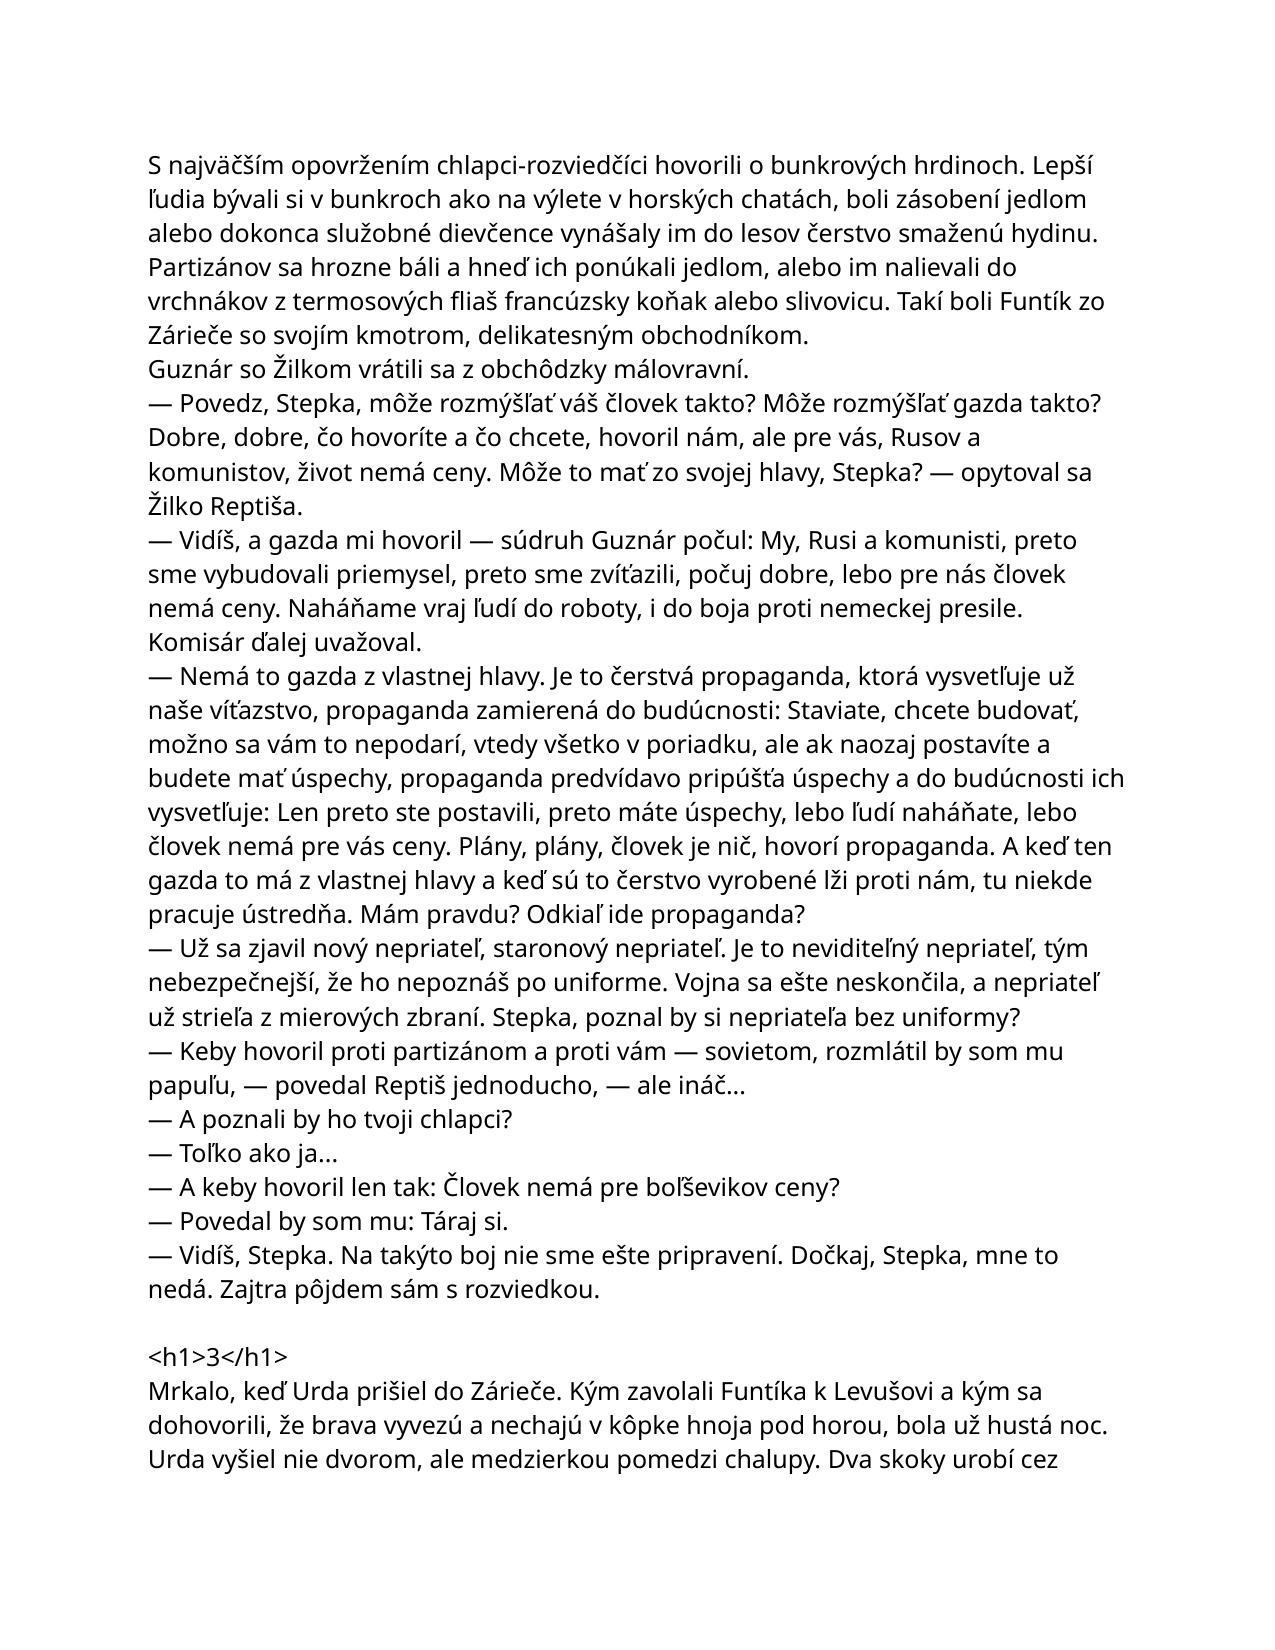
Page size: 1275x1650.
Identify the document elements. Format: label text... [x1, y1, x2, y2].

text — Povedal by som mu: Táraj si. [148, 1203, 1127, 1238]
text — Keby hovoril proti partizánom a proti vám — sovietom, rozmlátil by som mu papuľu, — povedal Reptiš jednoducho, — ale ináč... [148, 1033, 1127, 1101]
text Guznár so Žilkom vrátili sa z obchôdzky málovravní. [148, 352, 1127, 386]
text — Vidíš, Stepka. Na takýto boj nie sme ešte pripravení. Dočkaj, Stepka, mne to nedá. Zajtra pôjdem sám s rozviedkou. [148, 1238, 1127, 1306]
text — A poznali by ho tvoji chlapci? [148, 1101, 1127, 1135]
text S najväčším opovržením chlapci-rozviedčíci hovorili o bunkrových hrdinoch. Lepší ľudia bývali si v bunkroch ako na výlete v horských chatách, boli zásobení jedlom alebo dokonca služobné dievčence vynášaly im do lesov čerstvo smaženú hydinu. Partizánov sa hrozne báli a hneď ich ponúkali jedlom, alebo im nalievali do vrchnákov z termosových fliaš francúzsky koňak alebo slivovicu. Takí boli Funtík zo Zárieče so svojím kmotrom, delikatesným obchodníkom. [148, 148, 1127, 352]
text — Toľko ako ja... [148, 1135, 1127, 1169]
text — Už sa zjavil nový nepriateľ, staronový nepriateľ. Je to neviditeľný nepriateľ, tým nebezpečnejší, že ho nepoznáš po uniforme. Vojna sa ešte neskončila, a nepriateľ už strieľa z mierových zbraní. Stepka, poznal by si nepriateľa bez uniformy? [148, 931, 1127, 1033]
text — Nemá to gazda z vlastnej hlavy. Je to čerstvá propaganda, ktorá vysvetľuje už naše víťazstvo, propaganda zamierená do budúcnosti: Staviate, chcete budovať, možno sa vám to nepodarí, vtedy všetko v poriadku, ale ak naozaj postavíte a budete mať úspechy, propaganda predvídavo pripúšťa úspechy a do budúcnosti ich vysvetľuje: Len preto ste postavili, preto máte úspechy, lebo ľudí naháňate, lebo človek nemá pre vás ceny. Plány, plány, človek je nič, hovorí propaganda. A keď ten gazda to má z vlastnej hlavy a keď sú to čerstvo vyrobené lži proti nám, tu niekde pracuje ústredňa. Mám pravdu? Odkiaľ ide propaganda? [148, 658, 1127, 931]
text Komisár ďalej uvažoval. [148, 624, 1127, 658]
text — A keby hovoril len tak: Človek nemá pre boľševikov ceny? [148, 1169, 1127, 1203]
text <h1>3</h1> [148, 1340, 1127, 1374]
text — Vidíš, a gazda mi hovoril — súdruh Guznár počul: My, Rusi a komunisti, preto sme vybudovali priemysel, preto sme zvíťazili, počuj dobre, lebo pre nás človek nemá ceny. Naháňame vraj ľudí do roboty, i do boja proti nemeckej presile. [148, 522, 1127, 624]
text Mrkalo, keď Urda prišiel do Zárieče. Kým zavolali Funtíka k Levušovi a kým sa dohovorili, že brava vyvezú a nechajú v kôpke hnoja pod horou, bola už hustá noc. Urda vyšiel nie dvorom, ale medzierkou pomedzi chalupy. Dva skoky urobí cez [148, 1374, 1127, 1476]
text — Povedz, Stepka, môže rozmýšľať váš človek takto? Môže rozmýšľať gazda takto? Dobre, dobre, čo hovoríte a čo chcete, hovoril nám, ale pre vás, Rusov a komunistov, život nemá ceny. Môže to mať zo svojej hlavy, Stepka? — opytoval sa Žilko Reptiša. [148, 386, 1127, 522]
